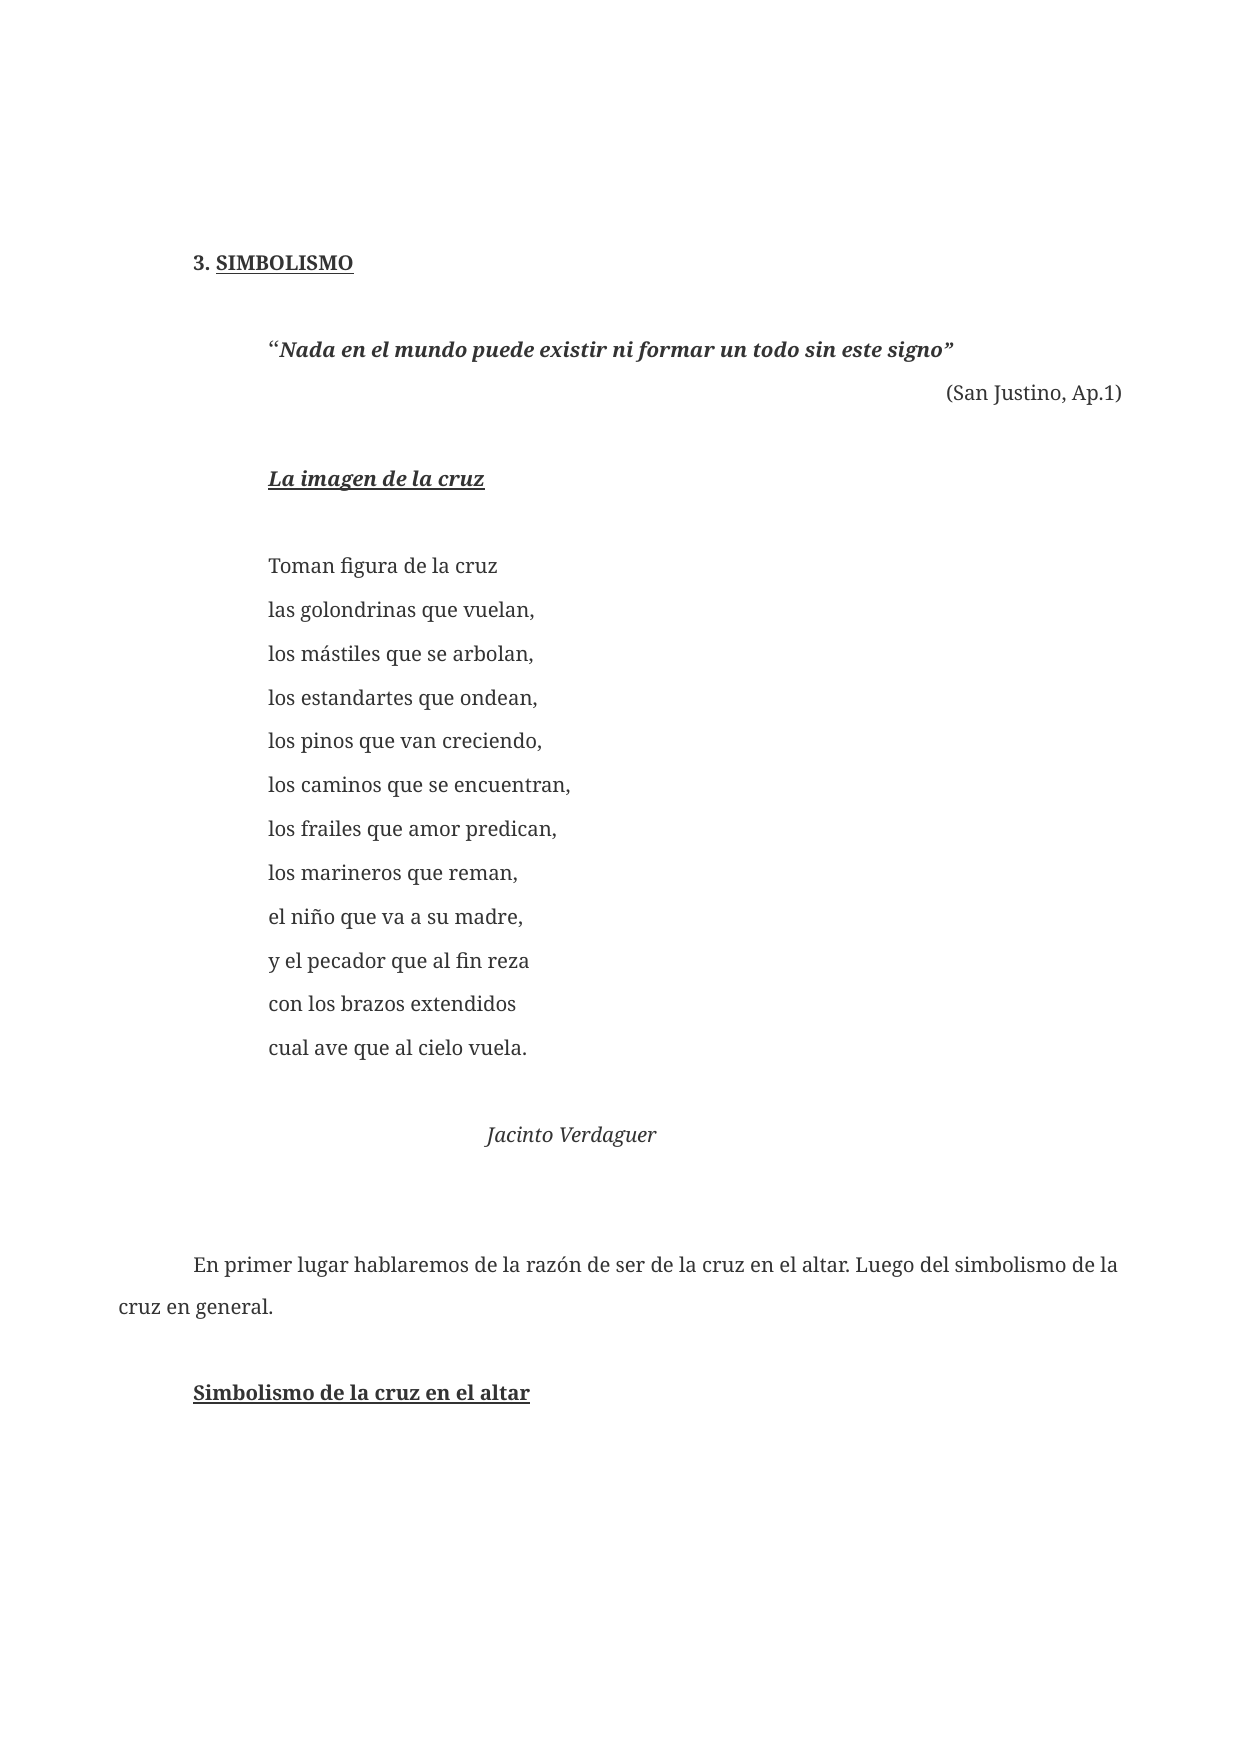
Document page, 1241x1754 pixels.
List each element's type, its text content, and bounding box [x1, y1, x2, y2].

text (San Justino, Ap.1) [118, 378, 1122, 406]
text Simbolismo de la cruz en el altar [118, 1377, 1122, 1407]
text Jacinto Verdaguer [118, 1119, 1122, 1149]
text los estandartes que ondean, [118, 682, 1122, 711]
text La imagen de la cruz [118, 463, 1122, 492]
text En primer lugar hablaremos de la razón de ser de la cruz en el altar. Luego del simbolismo de la cruz en general. [118, 1249, 1122, 1320]
text “Nada en el mundo puede existir ni formar un todo sin este signo” [118, 334, 1122, 364]
text Toman figura de la cruz [118, 550, 1122, 579]
text los caminos que se encuentran, [118, 769, 1122, 798]
text los frailes que amor predican, [118, 813, 1122, 842]
text los marineros que reman, [118, 857, 1122, 886]
text las golondrinas que vuelan, [118, 594, 1122, 623]
text y el pecador que al fin reza [118, 945, 1122, 974]
text con los brazos extendidos [118, 988, 1122, 1018]
text los pinos que van creciendo, [118, 725, 1122, 755]
text los mástiles que se arbolan, [118, 638, 1122, 667]
text el niño que va a su madre, [118, 901, 1122, 930]
text cual ave que al cielo vuela. [118, 1032, 1122, 1062]
text 3. SIMBOLISMO [118, 247, 1122, 277]
